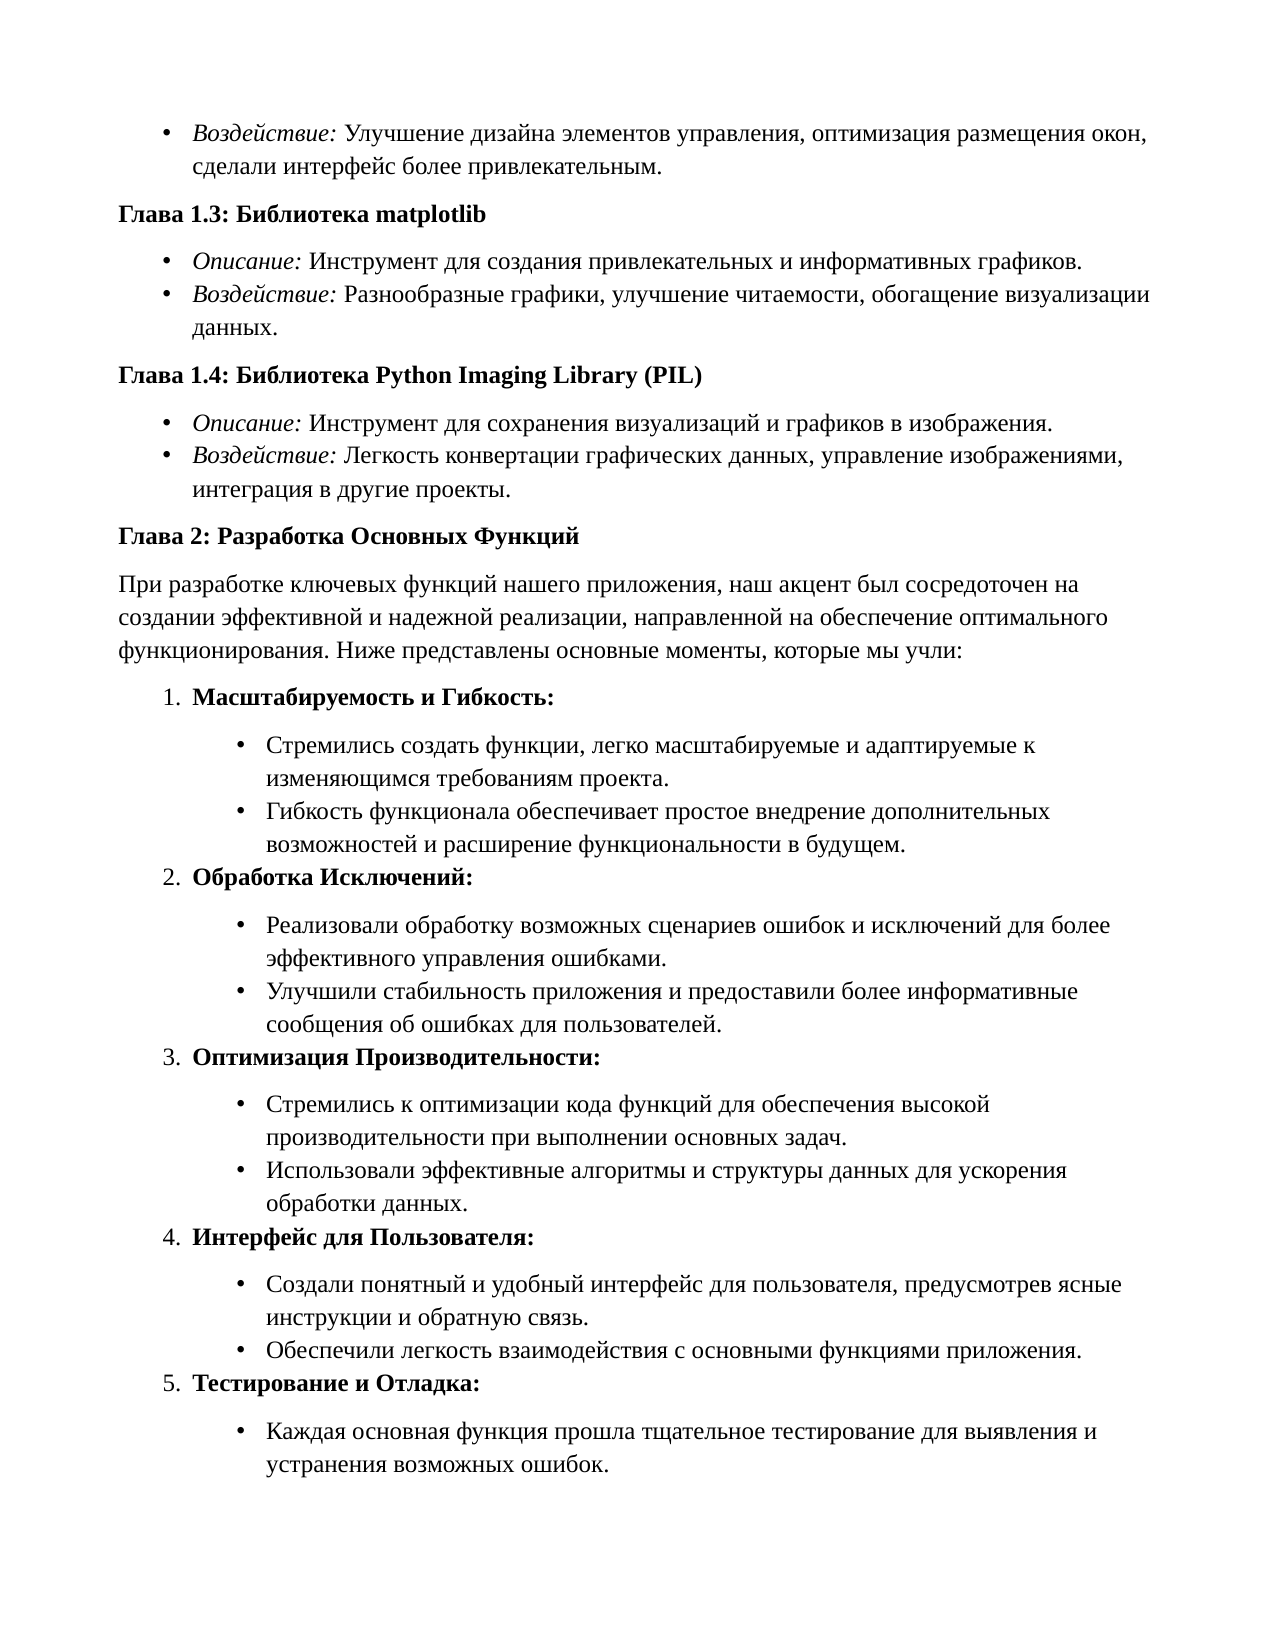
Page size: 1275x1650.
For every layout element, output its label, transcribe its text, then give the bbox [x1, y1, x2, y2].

list Стремились к оптимизации кода функций для обеспечения высокой производительности при выполнении основных задач. [236, 1089, 1157, 1151]
list Интерфейс для Пользователя: [162, 1222, 1157, 1250]
list Масштабируемость и Гибкость: [162, 682, 1157, 711]
list Описание: Инструмент для сохранения визуализаций и графиков в изображения. [162, 408, 1157, 436]
list Каждая основная функция прошла тщательное тестирование для выявления и устранения возможных ошибок. [236, 1416, 1157, 1478]
list Воздействие: Разнообразные графики, улучшение читаемости, обогащение визуализации данных. [162, 279, 1157, 341]
list Использовали эффективные алгоритмы и структуры данных для ускорения обработки данных. [236, 1156, 1157, 1217]
list Реализовали обработку возможных сценариев ошибок и исключений для более эффективного управления ошибками. [236, 910, 1157, 972]
list Воздействие: Улучшение дизайна элементов управления, оптимизация размещения окон, сделали интерфейс более привлекательным. [162, 118, 1157, 180]
text Глава 1.3: Библиотека matplotlib [118, 199, 1157, 227]
list Создали понятный и удобный интерфейс для пользователя, предусмотрев ясные инструкции и обратную связь. [236, 1269, 1157, 1331]
text Глава 1.4: Библиотека Python Imaging Library (PIL) [118, 360, 1157, 389]
list Тестирование и Отладка: [162, 1368, 1157, 1397]
list Обработка Исключений: [162, 862, 1157, 891]
list Оптимизация Производительности: [162, 1042, 1157, 1071]
list Улучшили стабильность приложения и предоставили более информативные сообщения об ошибках для пользователей. [236, 976, 1157, 1038]
list Воздействие: Легкость конвертации графических данных, управление изображениями, интеграция в другие проекты. [162, 441, 1157, 502]
list Обеспечили легкость взаимодействия с основными функциями приложения. [236, 1335, 1157, 1364]
text Глава 2: Разработка Основных Функций [118, 521, 1157, 550]
list Гибкость функционала обеспечивает простое внедрение дополнительных возможностей и расширение функциональности в будущем. [236, 796, 1157, 858]
list Стремились создать функции, легко масштабируемые и адаптируемые к изменяющимся требованиям проекта. [236, 730, 1157, 792]
text При разработке ключевых функций нашего приложения, наш акцент был сосредоточен на создании эффективной и надежной реализации, направленной на обеспечение оптимального функционирования. Ниже представлены основные моменты, которые мы учли: [118, 569, 1157, 664]
list Описание: Инструмент для создания привлекательных и информативных графиков. [162, 246, 1157, 275]
